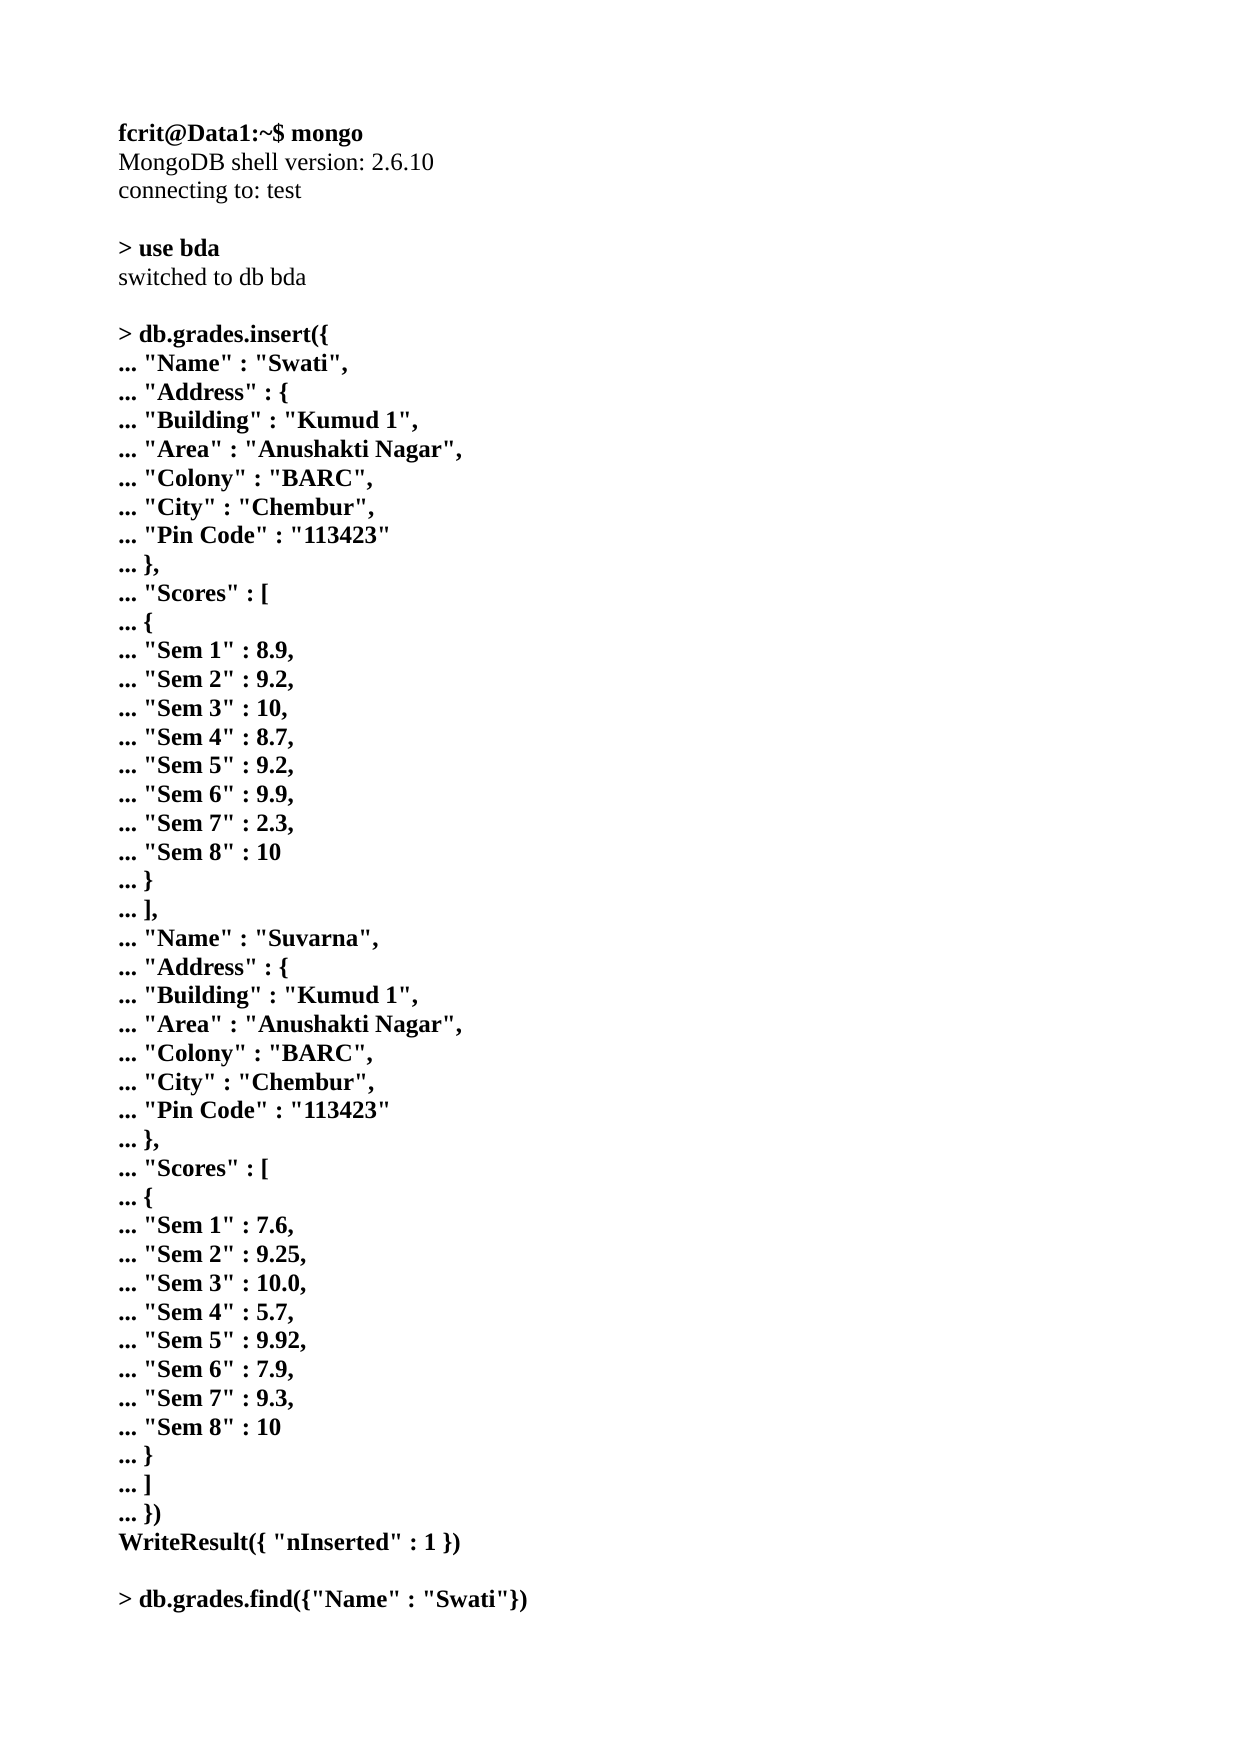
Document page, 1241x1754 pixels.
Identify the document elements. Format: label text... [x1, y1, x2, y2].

text ... "Sem 8" : 10 [118, 837, 1122, 866]
text ... "Sem 8" : 10 [118, 1412, 1122, 1441]
text ... }, [118, 1124, 1122, 1153]
text ... "Sem 3" : 10.0, [118, 1268, 1122, 1297]
text ... "Sem 2" : 9.25, [118, 1239, 1122, 1268]
text connecting to: test [118, 176, 1122, 204]
text ... "Sem 2" : 9.2, [118, 664, 1122, 693]
text ... "Building" : "Kumud 1", [118, 406, 1122, 434]
text ... "Sem 6" : 9.9, [118, 779, 1122, 808]
text ... { [118, 607, 1122, 636]
text ... "Sem 6" : 7.9, [118, 1354, 1122, 1383]
text ... "Sem 5" : 9.2, [118, 751, 1122, 779]
text ... "Area" : "Anushakti Nagar", [118, 1009, 1122, 1038]
text ... "Address" : { [118, 952, 1122, 981]
text ... "City" : "Chembur", [118, 1067, 1122, 1096]
text fcrit@Data1:~$ mongo [118, 118, 1122, 147]
text ... "Colony" : "BARC", [118, 1038, 1122, 1067]
text > db.grades.insert({ [118, 319, 1122, 348]
text ... "Sem 1" : 8.9, [118, 636, 1122, 664]
text ... "Scores" : [ [118, 578, 1122, 607]
text ... "Colony" : "BARC", [118, 463, 1122, 492]
text ... "Sem 5" : 9.92, [118, 1326, 1122, 1354]
text ... ], [118, 894, 1122, 923]
text ... "Name" : "Suvarna", [118, 923, 1122, 952]
text WriteResult({ "nInserted" : 1 }) [118, 1527, 1122, 1556]
text ... "Sem 4" : 8.7, [118, 722, 1122, 751]
text ... "Sem 7" : 9.3, [118, 1383, 1122, 1412]
text ... "Address" : { [118, 377, 1122, 406]
text ... "Pin Code" : "113423" [118, 1096, 1122, 1124]
text ... ] [118, 1469, 1122, 1498]
text ... "Sem 7" : 2.3, [118, 808, 1122, 837]
text ... }, [118, 549, 1122, 578]
text ... "Name" : "Swati", [118, 348, 1122, 377]
text ... "Scores" : [ [118, 1153, 1122, 1182]
text MongoDB shell version: 2.6.10 [118, 147, 1122, 176]
text switched to db bda [118, 262, 1122, 291]
text ... "Sem 4" : 5.7, [118, 1297, 1122, 1326]
text ... "Sem 1" : 7.6, [118, 1211, 1122, 1239]
text ... { [118, 1182, 1122, 1211]
text > use bda [118, 233, 1122, 262]
text ... } [118, 866, 1122, 894]
text ... "Sem 3" : 10, [118, 693, 1122, 722]
text ... }) [118, 1498, 1122, 1527]
text ... "Pin Code" : "113423" [118, 521, 1122, 549]
text ... "Area" : "Anushakti Nagar", [118, 434, 1122, 463]
text ... "City" : "Chembur", [118, 492, 1122, 521]
text ... } [118, 1441, 1122, 1469]
text ... "Building" : "Kumud 1", [118, 981, 1122, 1009]
text > db.grades.find({"Name" : "Swati"}) [118, 1584, 1122, 1613]
